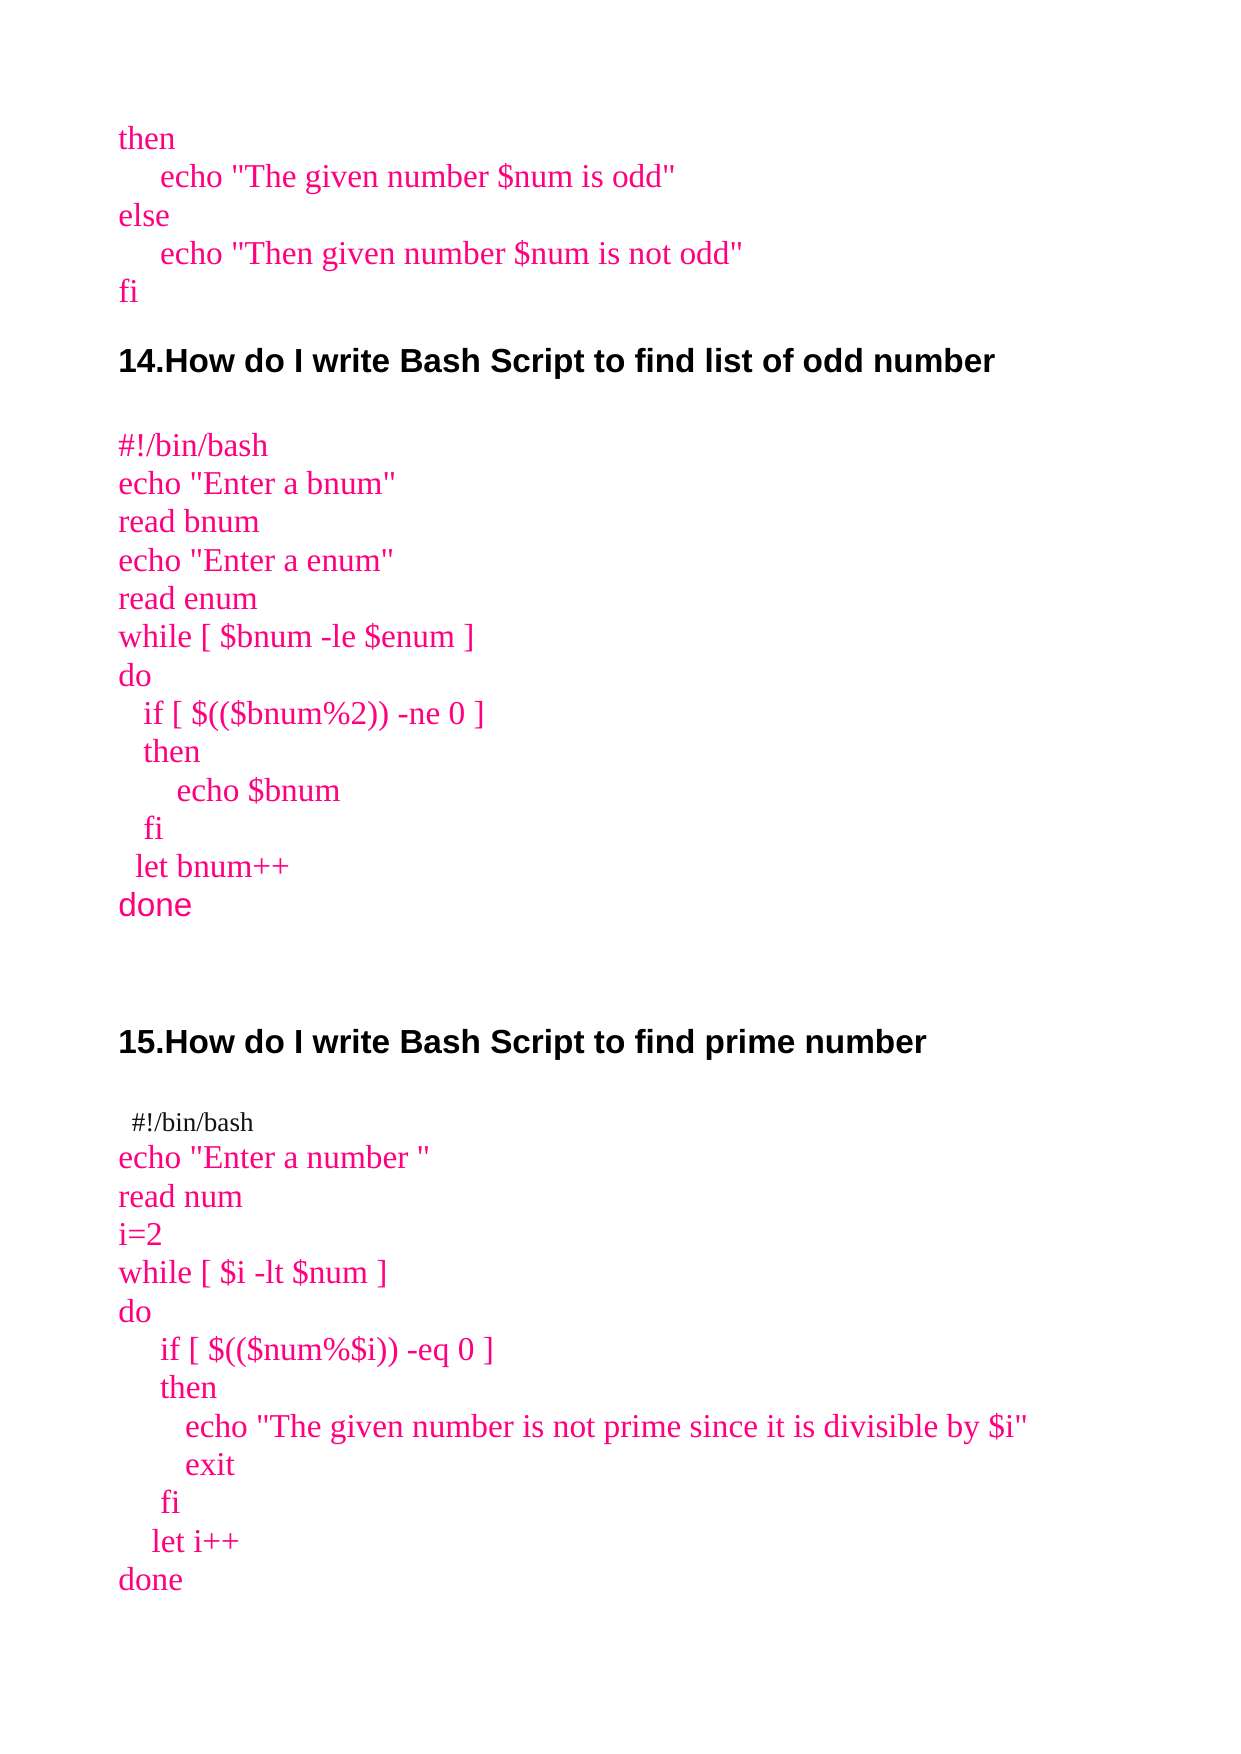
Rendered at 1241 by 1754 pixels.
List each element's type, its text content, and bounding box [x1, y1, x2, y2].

text then [118, 1368, 1122, 1406]
text then [118, 732, 1122, 770]
text echo "Enter a number " [118, 1138, 1122, 1176]
text echo $bnum [118, 770, 1122, 808]
text then [118, 118, 1122, 156]
text exit [118, 1444, 1122, 1483]
text #!/bin/bash [118, 425, 1122, 463]
text read num [118, 1176, 1122, 1214]
text read bnum [118, 502, 1122, 540]
text let i++ [118, 1521, 1122, 1559]
text do [118, 1291, 1122, 1329]
text echo "The given number $num is odd" [118, 156, 1122, 195]
text done [118, 1559, 1122, 1598]
text let bnum++ [118, 847, 1122, 885]
text fi [118, 271, 1122, 310]
text else [118, 195, 1122, 233]
text echo "Enter a bnum" [118, 463, 1122, 502]
text i=2 [118, 1214, 1122, 1253]
text while [ $i -lt $num ] [118, 1253, 1122, 1291]
text done [118, 885, 1122, 923]
text echo "Then given number $num is not odd" [118, 233, 1122, 271]
text 14.How do I write Bash Script to find list of odd number [118, 341, 1122, 379]
text if [ $(($num%$i)) -eq 0 ] [118, 1329, 1122, 1368]
text fi [118, 1483, 1122, 1521]
text do [118, 655, 1122, 693]
text read enum [118, 578, 1122, 617]
text fi [118, 808, 1122, 847]
text echo "The given number is not prime since it is divisible by $i" [118, 1406, 1122, 1444]
text echo "Enter a enum" [118, 540, 1122, 578]
text 15.How do I write Bash Script to find prime number [118, 1022, 1122, 1061]
text #!/bin/bash [118, 1106, 1122, 1138]
text while [ $bnum -le $enum ] [118, 617, 1122, 655]
text if [ $(($bnum%2)) -ne 0 ] [118, 693, 1122, 732]
